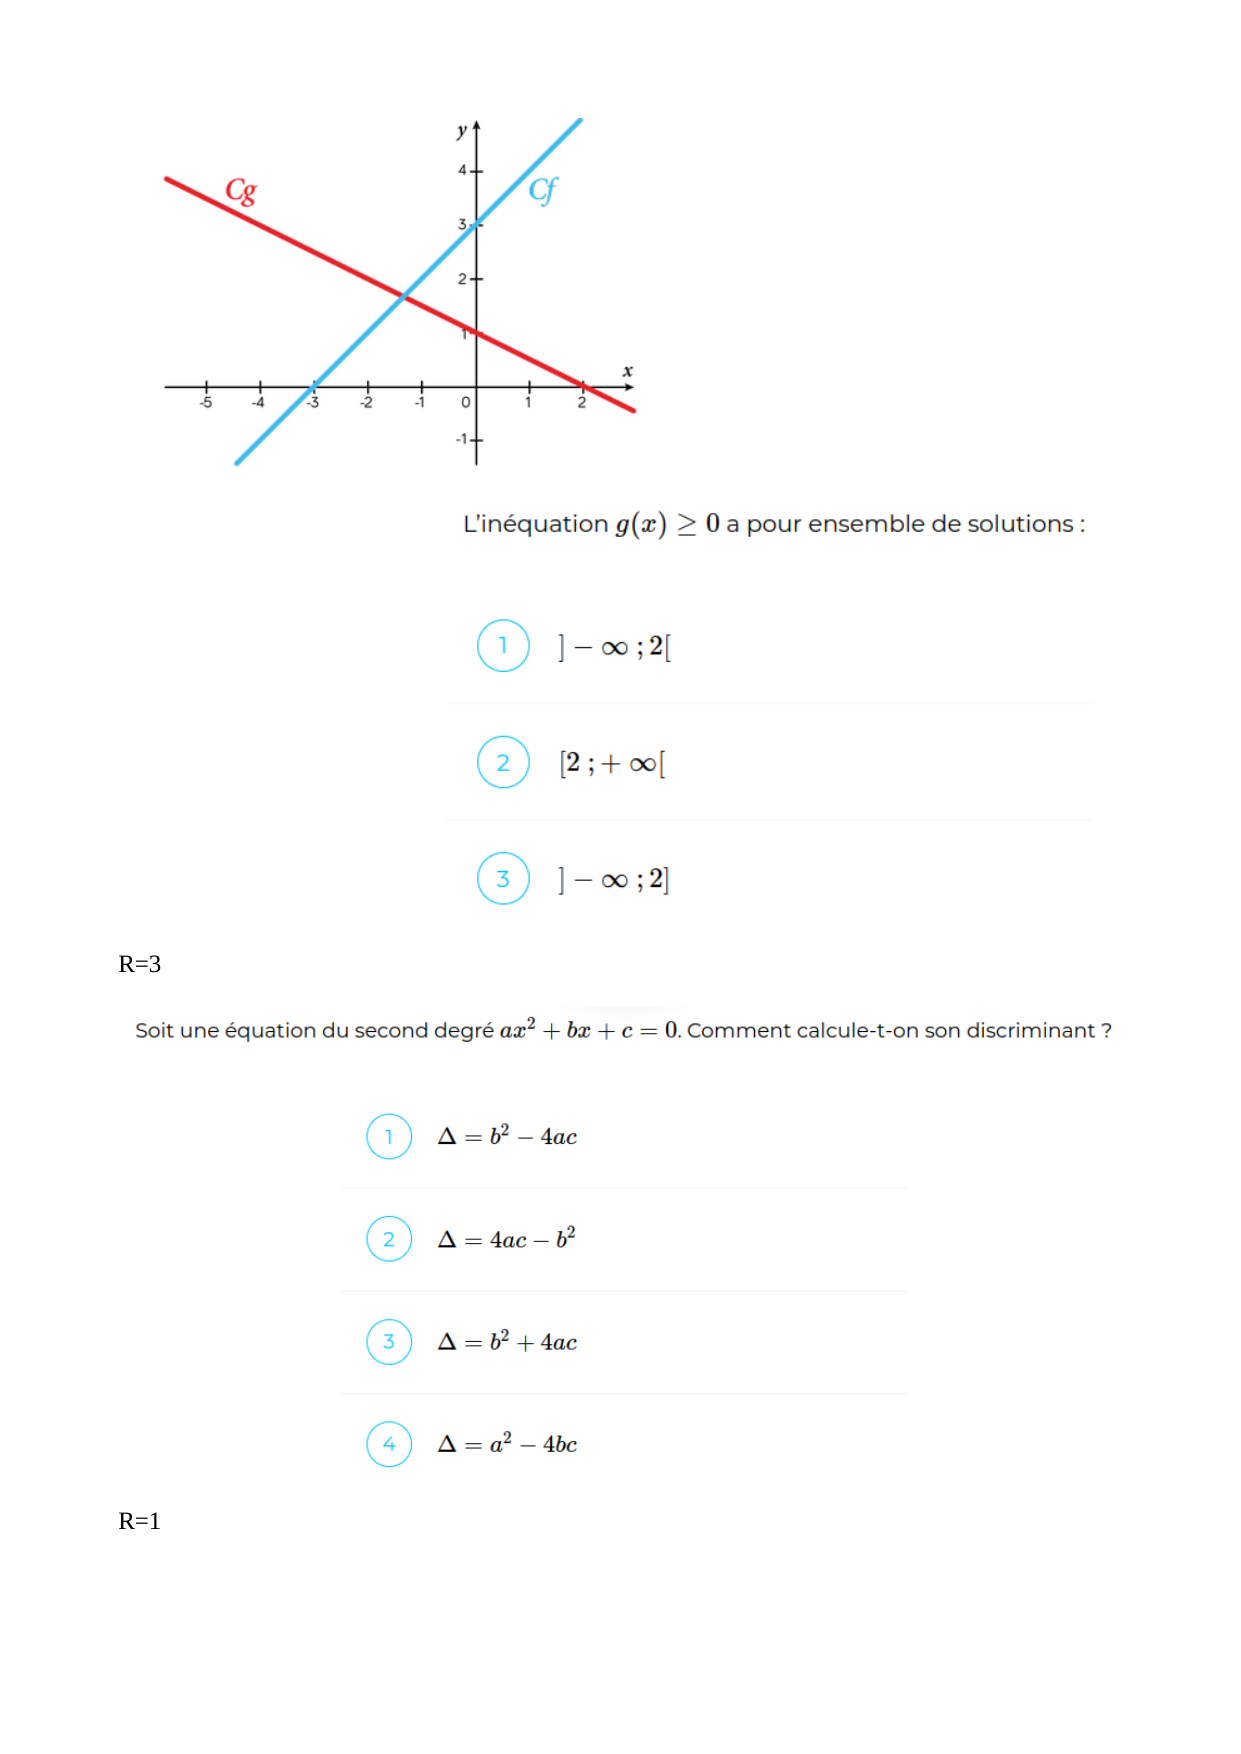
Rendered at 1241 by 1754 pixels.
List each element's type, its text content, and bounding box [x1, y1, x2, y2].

text R=1 [118, 1506, 1122, 1535]
picture [118, 1006, 1123, 1478]
text R=3 [118, 949, 1122, 978]
picture [147, 118, 1093, 921]
